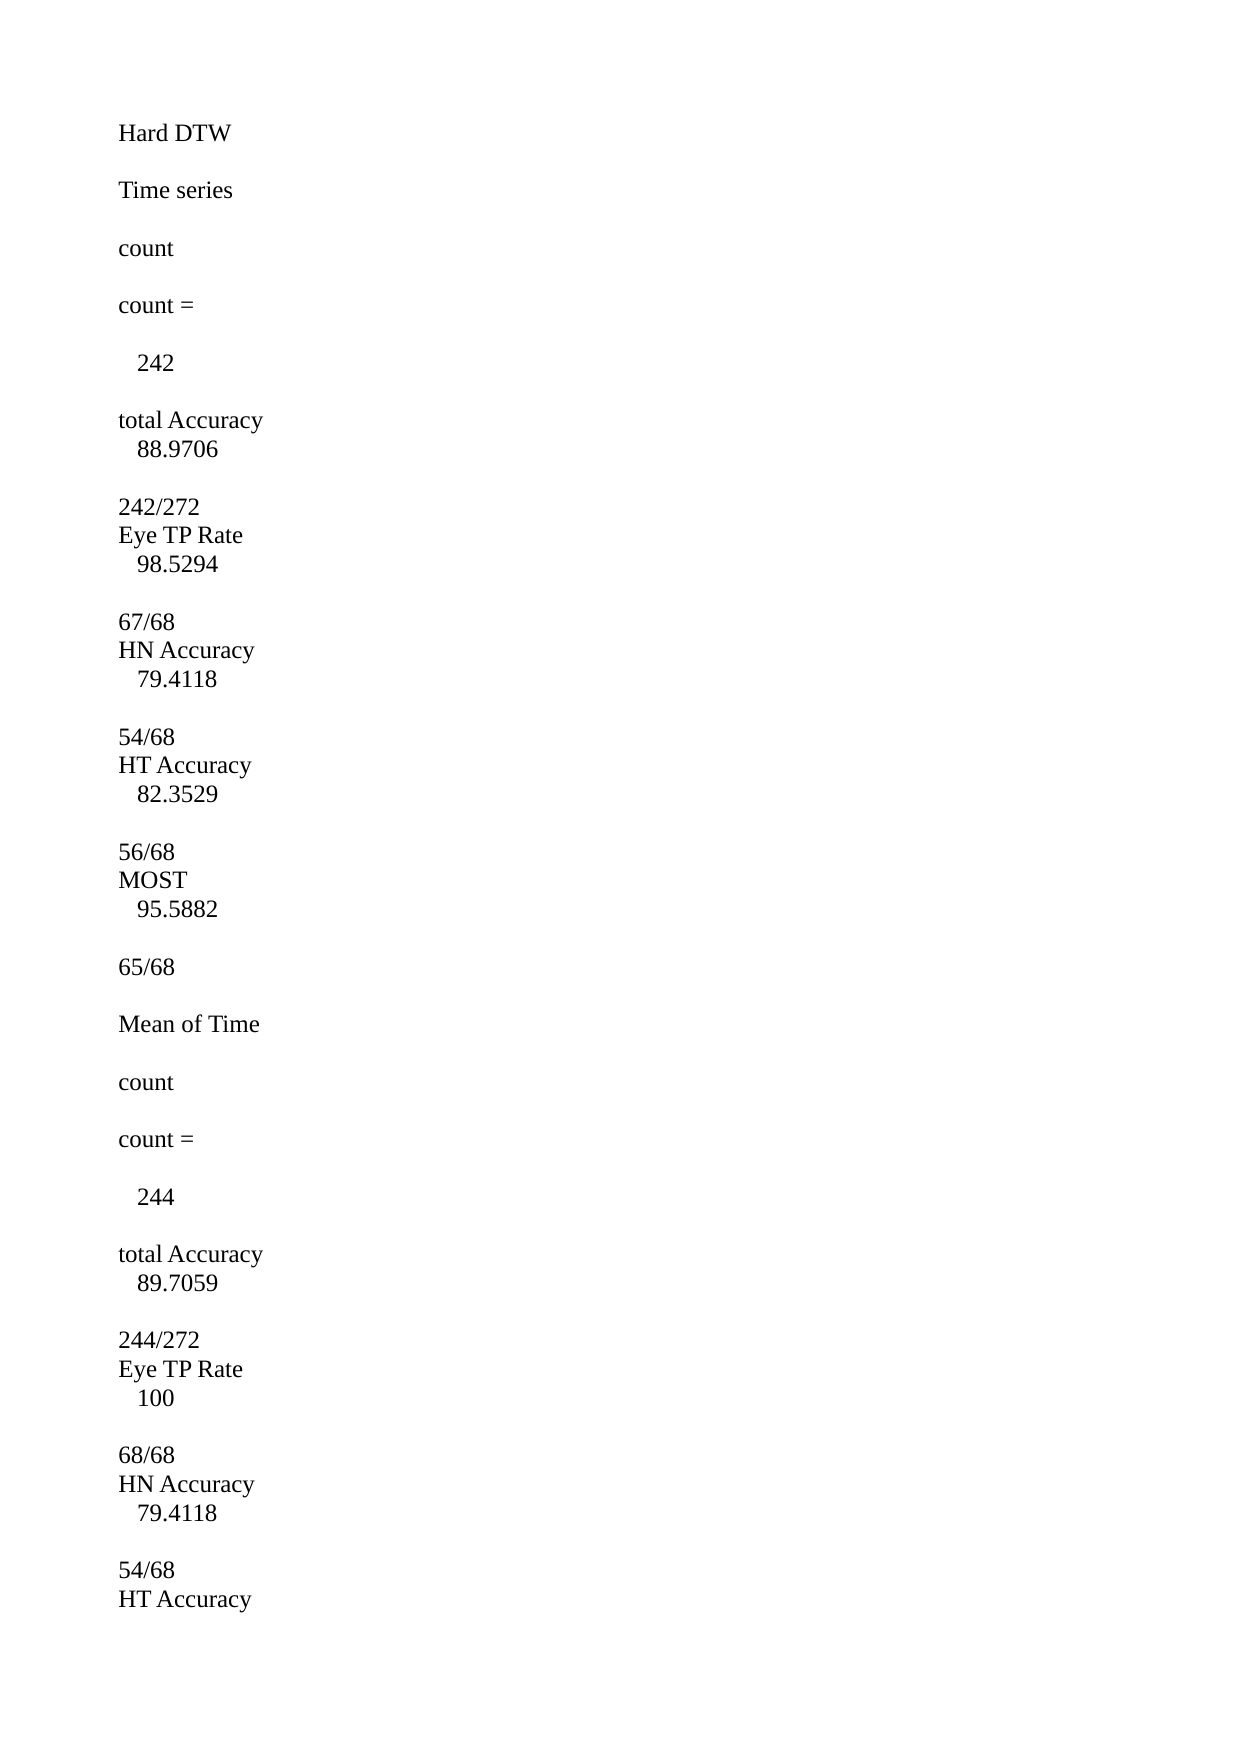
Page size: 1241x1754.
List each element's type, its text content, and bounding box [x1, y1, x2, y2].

text 68/68 [118, 1441, 1122, 1469]
text 65/68 [118, 952, 1122, 981]
text HN Accuracy [118, 1469, 1122, 1498]
text total Accuracy [118, 1239, 1122, 1268]
text 244 [118, 1182, 1122, 1211]
text 54/68 [118, 722, 1122, 751]
text Eye TP Rate [118, 1354, 1122, 1383]
text MOST [118, 866, 1122, 894]
text total Accuracy [118, 406, 1122, 434]
text 82.3529 [118, 779, 1122, 808]
text 95.5882 [118, 894, 1122, 923]
text count [118, 233, 1122, 262]
text 79.4118 [118, 664, 1122, 693]
text 98.5294 [118, 549, 1122, 578]
text HN Accuracy [118, 636, 1122, 664]
text 54/68 [118, 1556, 1122, 1584]
text Eye TP Rate [118, 521, 1122, 549]
text 244/272 [118, 1326, 1122, 1354]
text count = [118, 291, 1122, 319]
text 79.4118 [118, 1498, 1122, 1527]
text 100 [118, 1383, 1122, 1412]
text Time series [118, 176, 1122, 204]
text 56/68 [118, 837, 1122, 866]
text count [118, 1067, 1122, 1096]
text 89.7059 [118, 1268, 1122, 1297]
text Hard DTW [118, 118, 1122, 147]
text 242/272 [118, 492, 1122, 521]
text 67/68 [118, 607, 1122, 636]
text HT Accuracy [118, 751, 1122, 779]
text count = [118, 1124, 1122, 1153]
text HT Accuracy [118, 1584, 1122, 1613]
text 88.9706 [118, 434, 1122, 463]
text Mean of Time [118, 1009, 1122, 1038]
text 242 [118, 348, 1122, 377]
